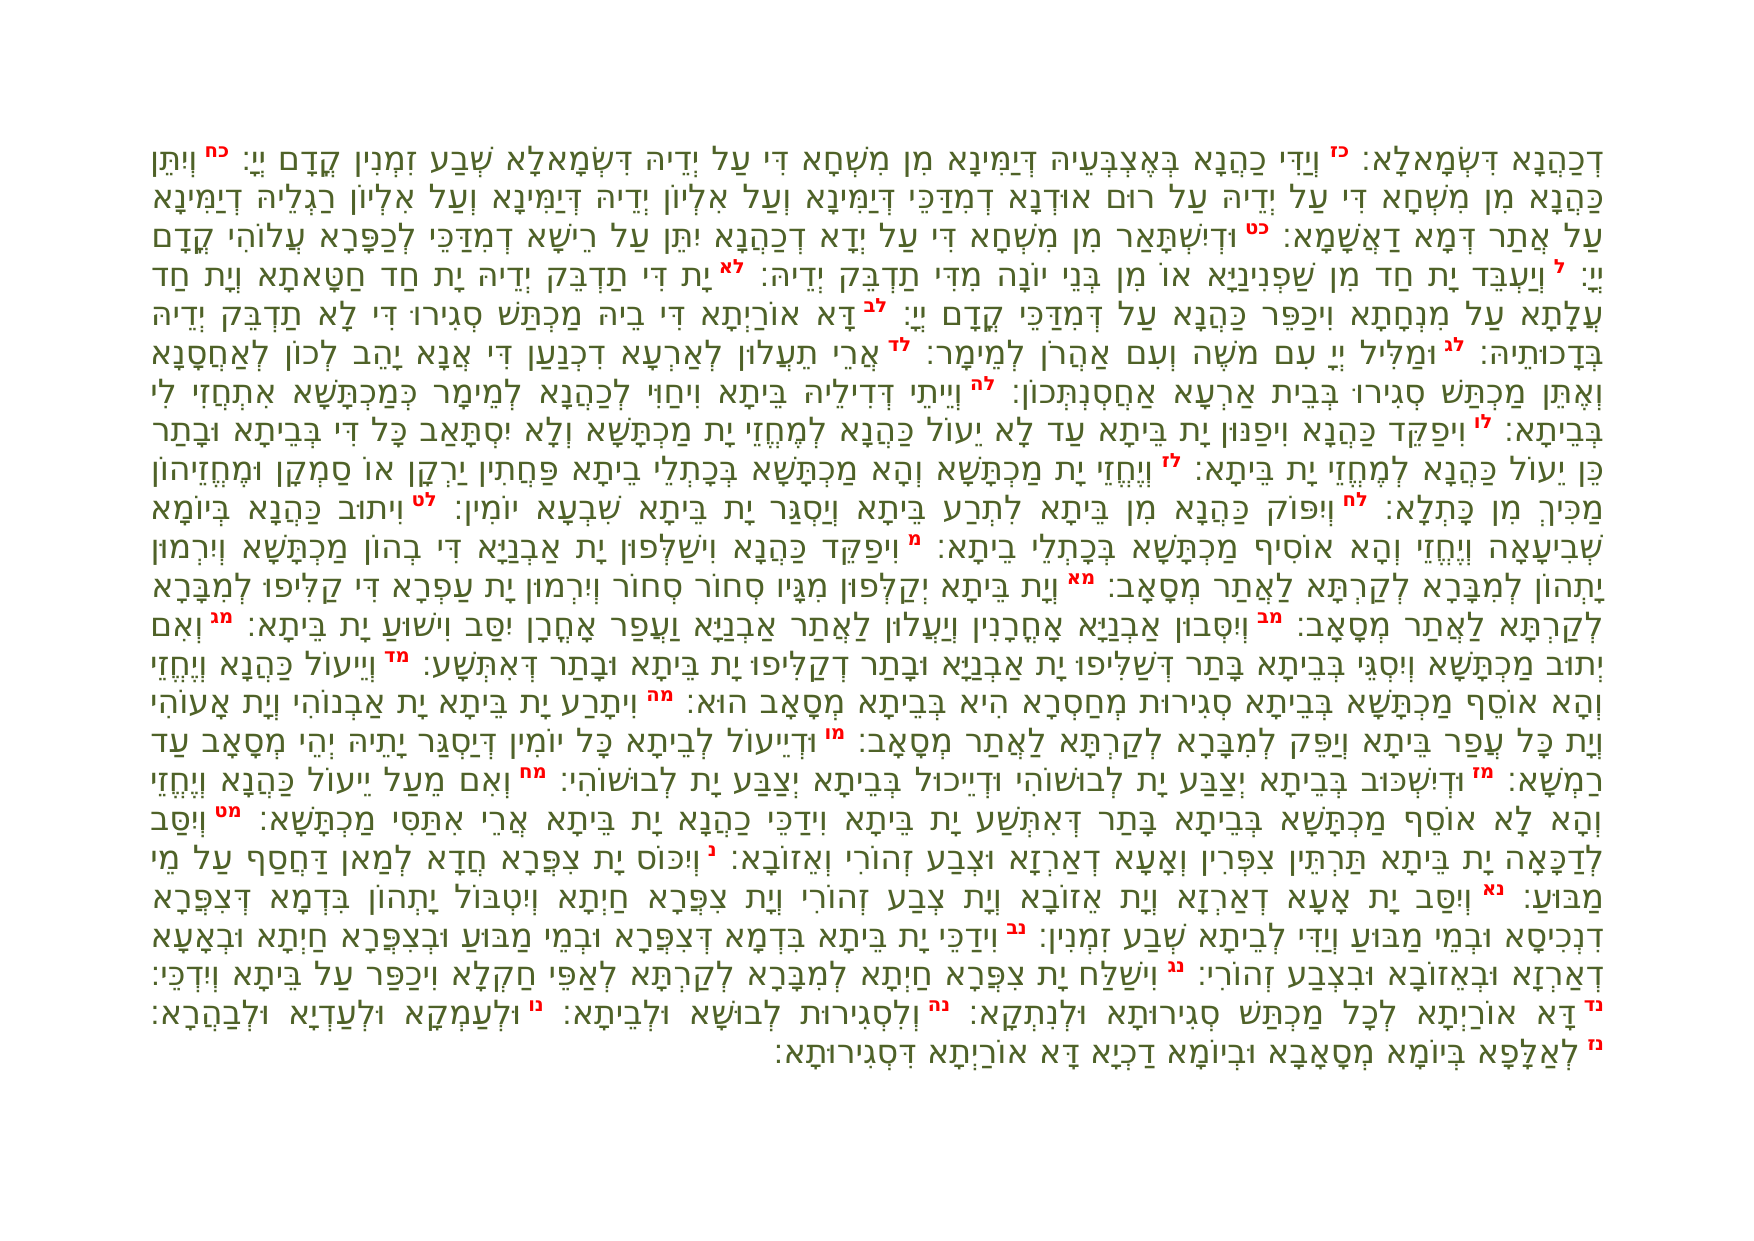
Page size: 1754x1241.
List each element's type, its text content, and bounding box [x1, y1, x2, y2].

text דְכַהֲנָא דִּשְׂמָאלָא׃ כז וְיַדִּי כַהֲנָא בְּאֶצְבְּעֵיהּ דְּיַמִּינָא מִן מִשְׁחָא דִּי עַל יְדֵיהּ דִּשְׂמָאלָא שְׁבַע זִמְנִין קֳדָם יְיָ׃ כח וְיִתֵּן כַּהֲנָא מִן מִשְׁחָא דִּי עַל יְדֵיהּ עַל רוּם אוּדְנָא דְמִדַּכֵּי דְּיַמִּינָא וְעַל אִלְיוֹן יְדֵיהּ דְּיַמִּינָא וְעַל אִלְיוֹן רַגְלֵיהּ דְיַמִּינָא עַל אֲתַר דְּמָא דַאֲשָׁמָא׃ כט וּדְיִשְׁתָּאַר מִן מִשְׁחָא דִּי עַל יְדָא דְכַהֲנָא יִתֵּן עַל רֵישָׁא דְמִדַּכֵּי לְכַפָּרָא עֲלוֹהִי קֳדָם יְיָ׃ ל וְיַעְבֵּד יָת חַד מִן שַׁפְנִינַיָּא אוֹ מִן בְּנֵי יוֹנָה מִדִּי תַדְבֵּק יְדֵיהּ׃ לא יָת דִּי תַדְבֵּק יְדֵיהּ יָת חַד חַטָּאתָא וְיָת חַד עֲלָתָא עַל מִנְחָתָא וִיכַפֵּר כַּהֲנָא עַל דְּמִדַּכֵּי קֳדָם יְיָ׃ לב דָּא אוֹרַיְתָא דִּי בֵיהּ מַכְתַּשׁ סְגִירוּ דִּי לָא תַדְבֵּק יְדֵיהּ בְּדָכוּתֵיהּ׃ לג וּמַלִּיל יְיָ עִם משֶׁה וְעִם אַהֲרֹן לְמֵימָר׃ לד אֲרֵי תֵעֲלוּן לְאַרְעָא דִכְנַעַן דִּי אֲנָא יָהֵב לְכוֹן לְאַחֲסָנָא וְאֶתֵּן מַכְתַּשׁ סְגִירוּ בְּבֵית אַרְעָא אַחֲסְנְתְּכוֹן׃ לה וְיֵיתֵי דְּדִילֵיהּ בֵּיתָא וִיחַוִּי לְכַהֲנָא לְמֵימָר כְּמַכְתָּשָׁא אִתְחֲזִי לִי בְּבֵיתָא׃ לו וִיפַקֵּד כַּהֲנָא וִיפַנּוּן יָת בֵּיתָא עַד לָא יֵעוֹל כַּהֲנָא לְמֶחֱזֵי יָת מַכְתָּשָׁא וְלָא יִסְתָּאַב כָּל דִּי בְּבֵיתָא וּבָתַר כֵּן יֵעוֹל כַּהֲנָא לְמֶחֱזֵי יָת בֵּיתָא׃ לז וְיֶחֱזֵי יָת מַכְתָּשָׁא וְהָא מַכְתָּשָׁא בְּכָתְלֵי בֵיתָא פַּחֲתִין יַרְקָן אוֹ סַמְקָן וּמֶחֱזֵיהוֹן מַכִּיךְ מִן כָּתְלָא׃ לח וְיִפּוֹק כַּהֲנָא מִן בֵּיתָא לִתְרַע בֵּיתָא וְיַסְגַּר יָת בֵּיתָא שִׁבְעָא יוֹמִין׃ לט וִיתוּב כַּהֲנָא בְּיוֹמָא שְׁבִיעָאָה וְיֶחֱזֵי וְהָא אוֹסִיף מַכְתָּשָׁא בְּכָתְלֵי בֵיתָא׃ מ וִיפַקֵּד כַּהֲנָא וִישַׁלְּפוּן יָת אַבְנַיָּא דִּי בְהוֹן מַכְתָּשָׁא וְיִרְמוּן יָתְהוֹן לְמִבָּרָא לְקַרְתָּא לַאֲתַר מְסָאָב׃ מא וְיָת בֵּיתָא יְקַלְּפוּן מִגָּיו סְחוֹר סְחוֹר וְיִרְמוּן יָת עַפְרָא דִּי קַלִּיפוּ לְמִבָּרָא לְקַרְתָּא לַאֲתַר מְסָאָב׃ מב וְיִסְּבוּן אַבְנַיָּא אָחֳרָנִין וְיַעֲלוּן לַאֲתַר אַבְנַיָּא וַעֲפַר אָחֳרָן יִסַּב וִישׁוּעַ יָת בֵּיתָא׃ מג וְאִם יְתוּב מַכְתָּשָׁא וְיִסְגֵּי בְּבֵיתָא בָּתַר דְּשַׁלִּיפוּ יָת אַבְנַיָּא וּבָתַר דְקַלִּיפוּ יָת בֵּיתָא וּבָתַר דְּאִתְּשָׁע׃ מד וְיֵיעוֹל כַּהֲנָא וְיֶחֱזֵי וְהָא אוֹסֵף מַכְתָּשָׁא בְּבֵיתָא סְגִירוּת מְחַסְרָא הִיא בְּבֵיתָא מְסָאָב הוּא׃ מה וִיתָרַע יָת בֵּיתָא יָת אַבְנוֹהִי וְיָת אָעוֹהִי וְיָת כָּל עֲפַר בֵּיתָא וְיַפֵּק לְמִבָּרָא לְקַרְתָּא לַאֲתַר מְסָאָב׃ מו וּדְיֵיעוֹל לְבֵיתָא כָּל יוֹמִין דְּיַסְגַּר יָתֵיהּ יְהֵי מְסָאָב עַד רַמְשָׁא׃ מז וּדְיִשְׁכּוּב בְּבֵיתָא יְצַבַּע יָת לְבוּשׁוֹהִי וּדְיֵיכוּל בְּבֵיתָא יְצַבַּע יָת לְבוּשׁוֹהִי׃ מח וְאִם מֵעַל יֵיעוֹל כַּהֲנָא וְיֶחֱזֵי וְהָא לָא אוֹסֵף מַכְתָּשָׁא בְּבֵיתָא בָּתַר דְּאִתְּשַׁע יָת בֵּיתָא וִידַכֵּי כַהֲנָא יָת בֵּיתָא אֲרֵי אִתַּסִּי מַכְתָּשָׁא׃ מט וְיִסַּב לְדַכָּאָה יָת בֵּיתָא תַּרְתֵּין צִפְּרִין וְאָעָא דְאַרְזָא וּצְבַע זְהוֹרִי וְאֵזוֹבָא׃ נ וְיִכּוֹס יָת צִפֲּרָא חֲדָא לְמַאן דַּחֲסַף עַל מֵי מַבּוּעַ׃ נא וְיִסַּב יָת אָעָא דְאַרְזָא וְיָת אֵזוֹבָא וְיָת צְבַע זְהוֹרִי וְיָת צִפֲּרָא חַיְתָא וְיִטְבּוֹל יָתְהוֹן בִּדְמָא דְּצִפֲּרָא דִנְכִיסָא וּבְמֵי מַבּוּעַ וְיַדִּי לְבֵיתָא שְׁבַע זִמְנִין׃ נב וִידַכֵּי יָת בֵּיתָא בִּדְמָא דְּצִפֲּרָא וּבְמֵי מַבּוּעַ וּבְצִפֲּרָא חַיְתָא וּבְאָעָא דְאַרְזָא וּבְאֵזוֹבָא וּבִצְבַע זְהוֹרִי׃ נג וִישַׁלַּח יָת צִפֲּרָא חַיְתָא לְמִבָּרָא לְקַרְתָּא לְאַפֵּי חַקְלָא וִיכַפַּר עַל בֵּיתָא וְיִדְכֵּי׃ נד דָּא אוֹרַיְתָא לְכָל מַכְתַּשׁ סְגִירוּתָא וּלְנִתְקָא׃ נה וְלִסְגִירוּת לְבוּשָׁא וּלְבֵיתָא׃ נו וּלְעַמְקָא וּלְעַדְיָא וּלְבַהֲרָא׃ נז לְאַלָּפָא בְּיוֹמָא מְסָאָבָא וּבְיוֹמָא דַכְיָא דָּא אוֹרַיְתָא דִּסְגִירוּתָא׃ [150, 139, 1604, 1071]
